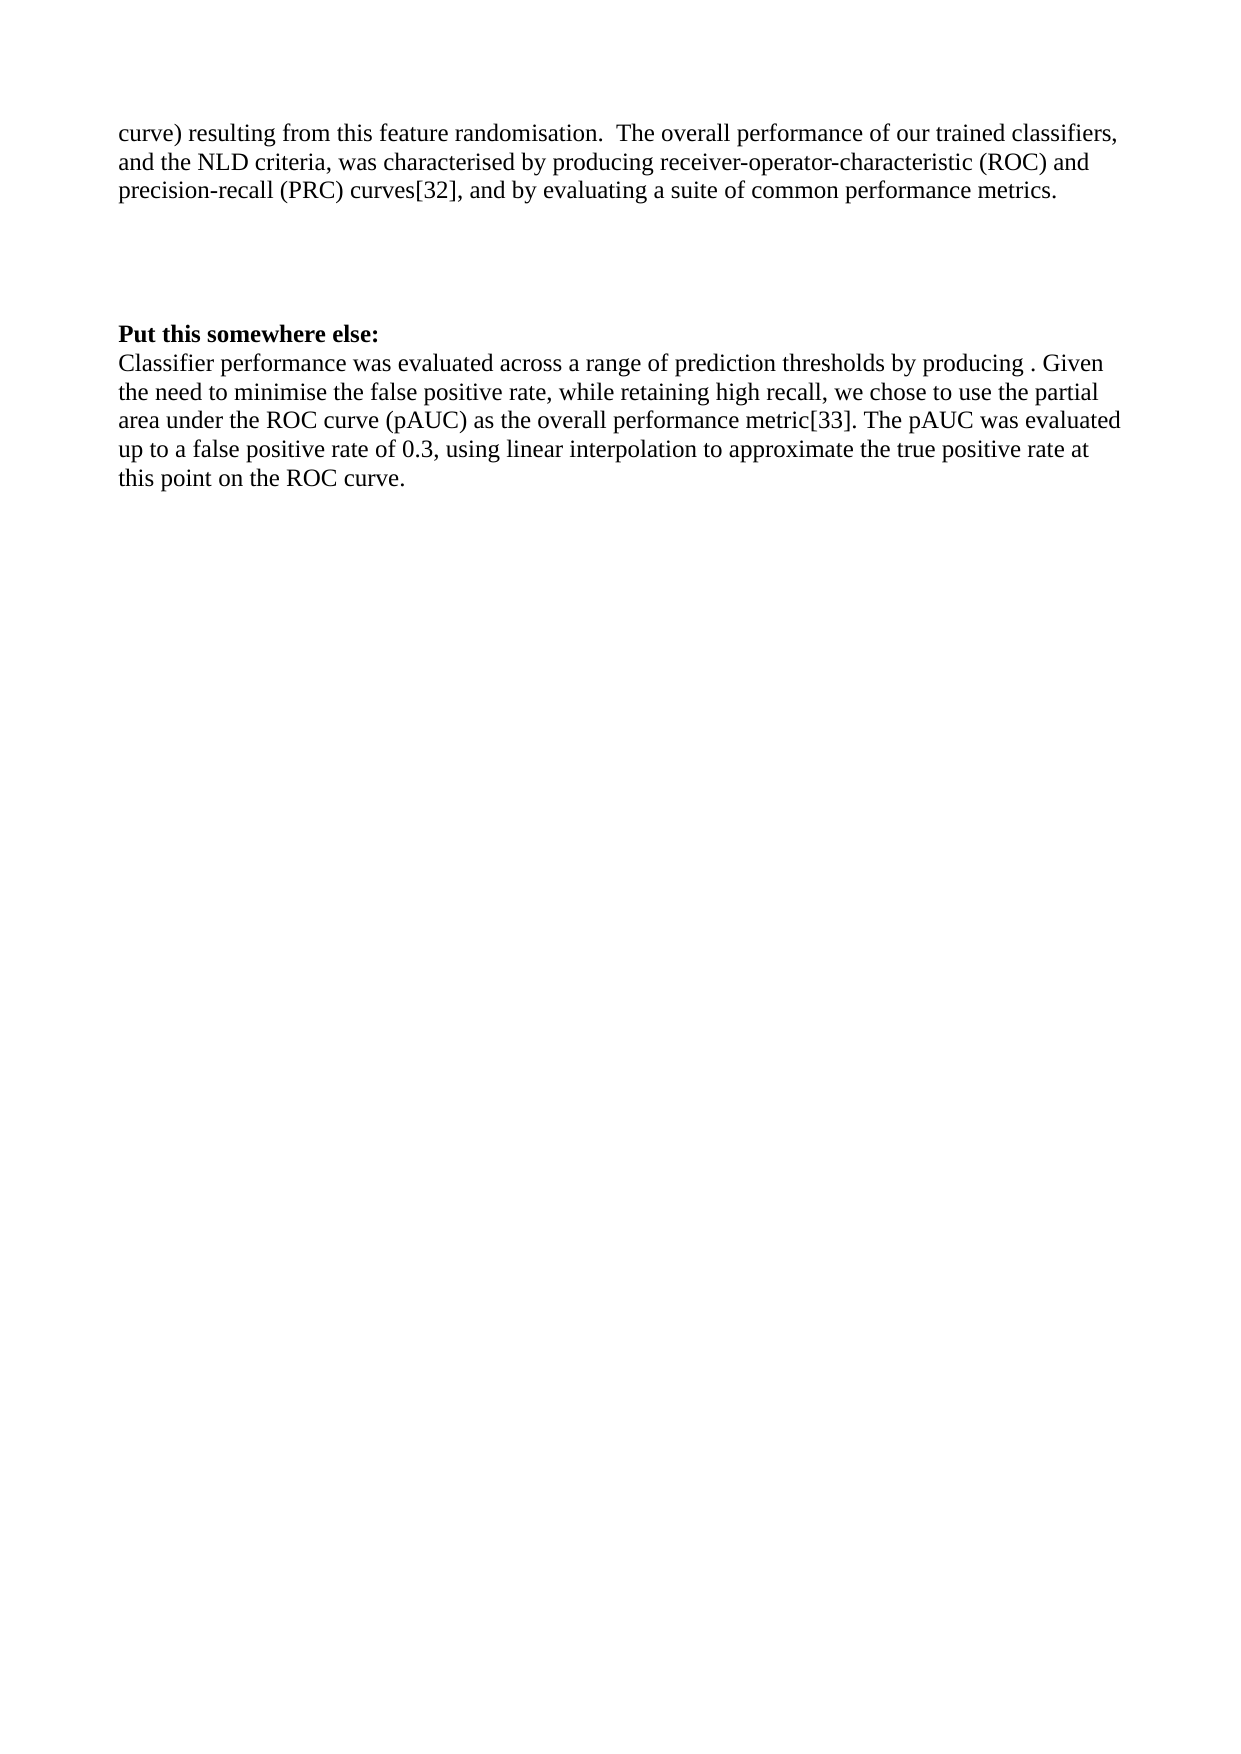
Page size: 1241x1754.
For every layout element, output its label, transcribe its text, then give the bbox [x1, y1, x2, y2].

text Classifier performance was evaluated across a range of prediction thresholds by producing . Given the need to minimise the false positive rate, while retaining high recall, we chose to use the partial area under the ROC curve (pAUC) as the overall performance metric[33]⁠. The pAUC was evaluated up to a false positive rate of 0.3, using linear interpolation to approximate the true positive rate at this point on the ROC curve. [118, 348, 1122, 492]
text curve) resulting from this feature randomisation. The overall performance of our trained classifiers, and the NLD criteria, was characterised by producing receiver-operator-characteristic (ROC) and precision-recall (PRC) curves[32]⁠, and by evaluating a suite of common performance metrics. [118, 118, 1122, 204]
text Put this somewhere else: [118, 319, 1122, 348]
